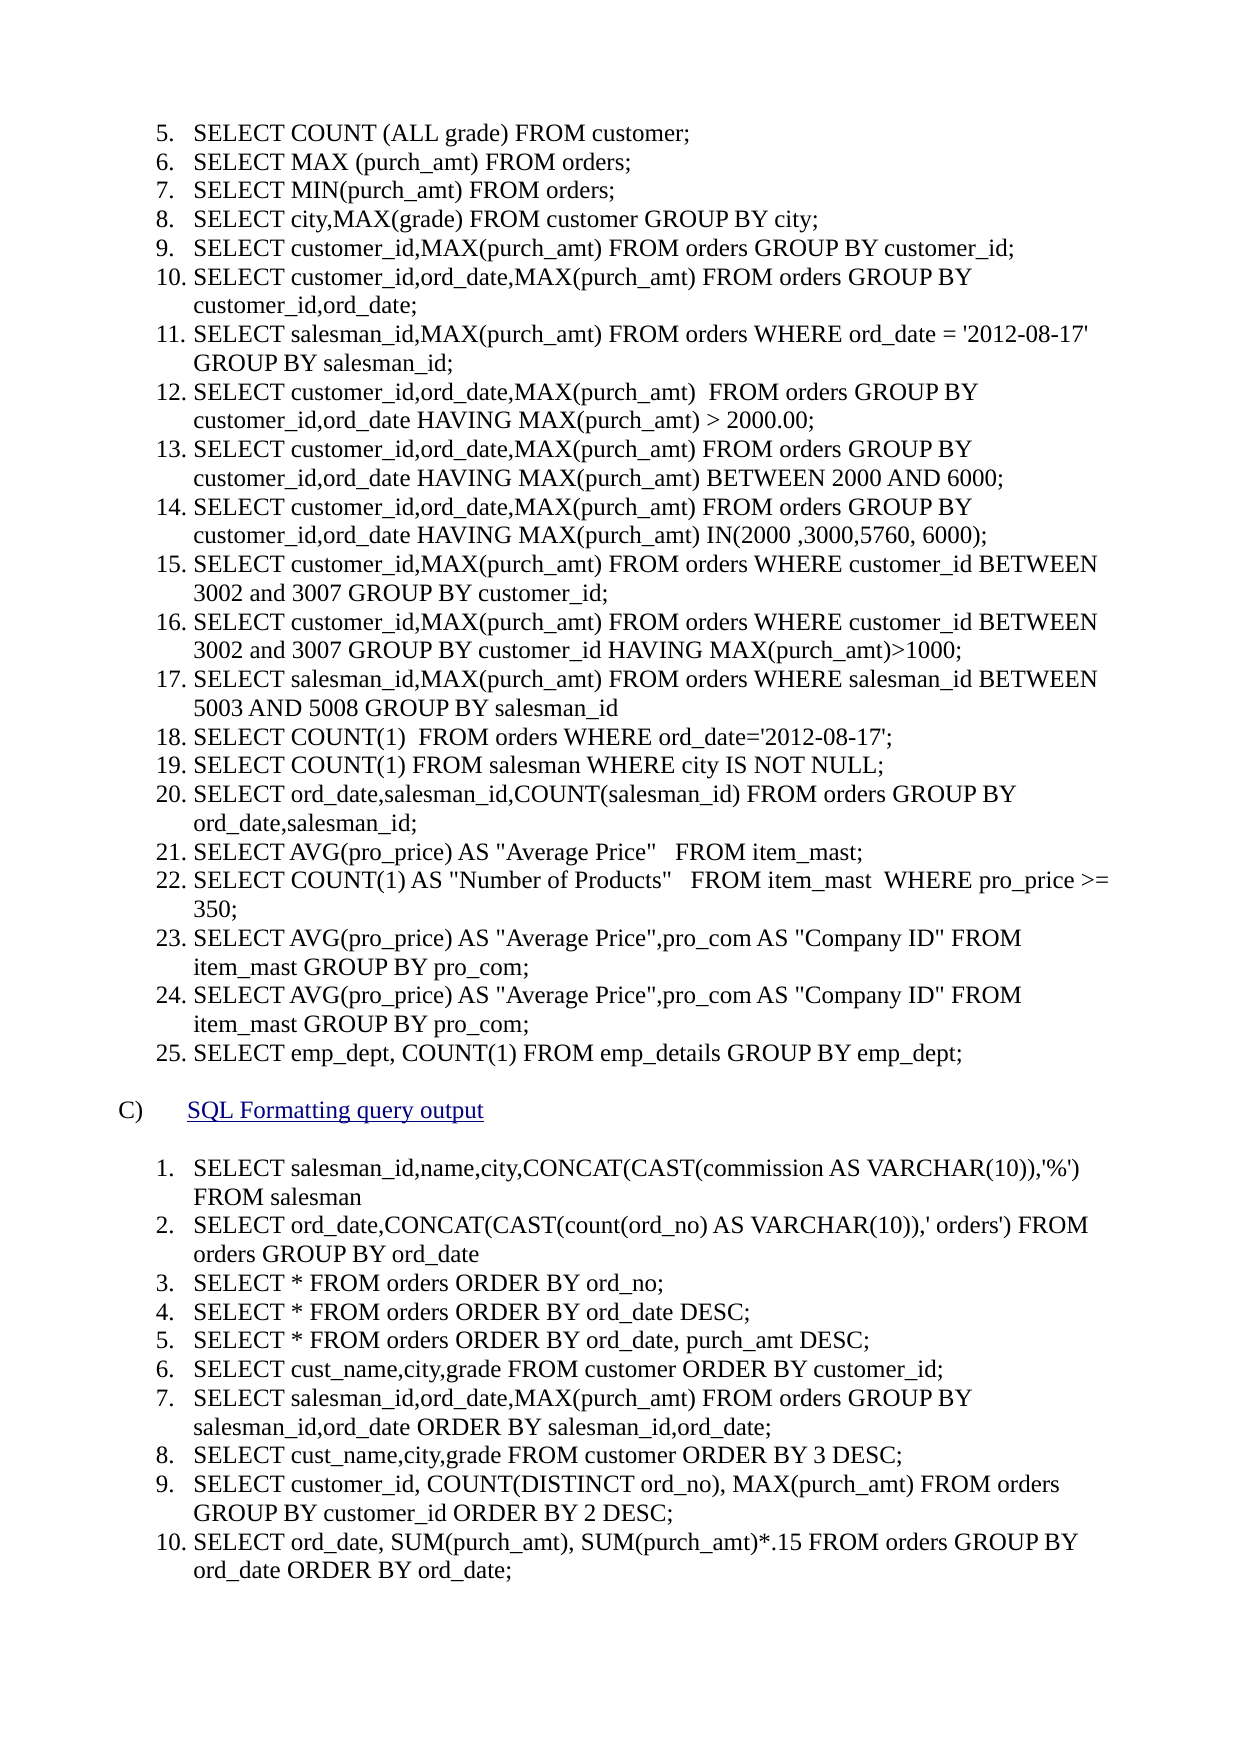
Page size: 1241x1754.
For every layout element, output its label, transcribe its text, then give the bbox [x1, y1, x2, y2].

list SELECT customer_id,ord_date,MAX(purch_amt) FROM orders GROUP BY customer_id,ord_date HAVING MAX(purch_amt) > 2000.00; [156, 377, 1122, 434]
list SELECT customer_id,ord_date,MAX(purch_amt) FROM orders GROUP BY customer_id,ord_date; [156, 262, 1122, 319]
list SELECT cust_name,city,grade FROM customer ORDER BY customer_id; [156, 1354, 1122, 1383]
list SELECT city,MAX(grade) FROM customer GROUP BY city; [156, 204, 1122, 233]
list SELECT MAX (purch_amt) FROM orders; [156, 147, 1122, 176]
list SELECT * FROM orders ORDER BY ord_date DESC; [156, 1297, 1122, 1326]
list SELECT COUNT(1) FROM salesman WHERE city IS NOT NULL; [156, 751, 1122, 779]
list SELECT salesman_id,MAX(purch_amt) FROM orders WHERE salesman_id BETWEEN 5003 AND 5008 GROUP BY salesman_id [156, 664, 1122, 722]
list SELECT ord_date,CONCAT(CAST(count(ord_no) AS VARCHAR(10)),' orders') FROM orders GROUP BY ord_date [156, 1211, 1122, 1268]
list SELECT * FROM orders ORDER BY ord_date, purch_amt DESC; [156, 1326, 1122, 1354]
list SELECT salesman_id,MAX(purch_amt) FROM orders WHERE ord_date = '2012-08-17' GROUP BY salesman_id; [156, 319, 1122, 377]
list SELECT customer_id,MAX(purch_amt) FROM orders WHERE customer_id BETWEEN 3002 and 3007 GROUP BY customer_id; [156, 549, 1122, 607]
list SELECT salesman_id,name,city,CONCAT(CAST(commission AS VARCHAR(10)),'%') FROM salesman [156, 1153, 1122, 1211]
list SELECT cust_name,city,grade FROM customer ORDER BY 3 DESC; [156, 1441, 1122, 1469]
list SELECT customer_id,MAX(purch_amt) FROM orders GROUP BY customer_id; [156, 233, 1122, 262]
list SELECT * FROM orders ORDER BY ord_no; [156, 1268, 1122, 1297]
list SELECT salesman_id,ord_date,MAX(purch_amt) FROM orders GROUP BY salesman_id,ord_date ORDER BY salesman_id,ord_date; [156, 1383, 1122, 1441]
list SELECT AVG(pro_price) AS "Average Price",pro_com AS "Company ID" FROM item_mast GROUP BY pro_com; [156, 923, 1122, 981]
list SELECT customer_id, COUNT(DISTINCT ord_no), MAX(purch_amt) FROM orders GROUP BY customer_id ORDER BY 2 DESC; [156, 1469, 1122, 1527]
list SELECT MIN(purch_amt) FROM orders; [156, 176, 1122, 204]
list SELECT customer_id,MAX(purch_amt) FROM orders WHERE customer_id BETWEEN 3002 and 3007 GROUP BY customer_id HAVING MAX(purch_amt)>1000; [156, 607, 1122, 664]
list SELECT ord_date,salesman_id,COUNT(salesman_id) FROM orders GROUP BY ord_date,salesman_id; [156, 779, 1122, 837]
list SELECT COUNT(1) FROM orders WHERE ord_date='2012-08-17'; [156, 722, 1122, 751]
list SELECT emp_dept, COUNT(1) FROM emp_details GROUP BY emp_dept; [156, 1038, 1122, 1067]
list SELECT customer_id,ord_date,MAX(purch_amt) FROM orders GROUP BY customer_id,ord_date HAVING MAX(purch_amt) BETWEEN 2000 AND 6000; [156, 434, 1122, 492]
list SELECT AVG(pro_price) AS "Average Price",pro_com AS "Company ID" FROM item_mast GROUP BY pro_com; [156, 981, 1122, 1038]
list SELECT COUNT (ALL grade) FROM customer; [156, 118, 1122, 147]
list SELECT COUNT(1) AS "Number of Products" FROM item_mast WHERE pro_price >= 350; [156, 866, 1122, 923]
list SELECT AVG(pro_price) AS "Average Price" FROM item_mast; [156, 837, 1122, 866]
list SELECT customer_id,ord_date,MAX(purch_amt) FROM orders GROUP BY customer_id,ord_date HAVING MAX(purch_amt) IN(2000 ,3000,5760, 6000); [156, 492, 1122, 549]
list SELECT ord_date, SUM(purch_amt), SUM(purch_amt)*.15 FROM orders GROUP BY ord_date ORDER BY ord_date; [156, 1527, 1122, 1584]
text C) SQL Formatting query output [118, 1096, 1122, 1124]
